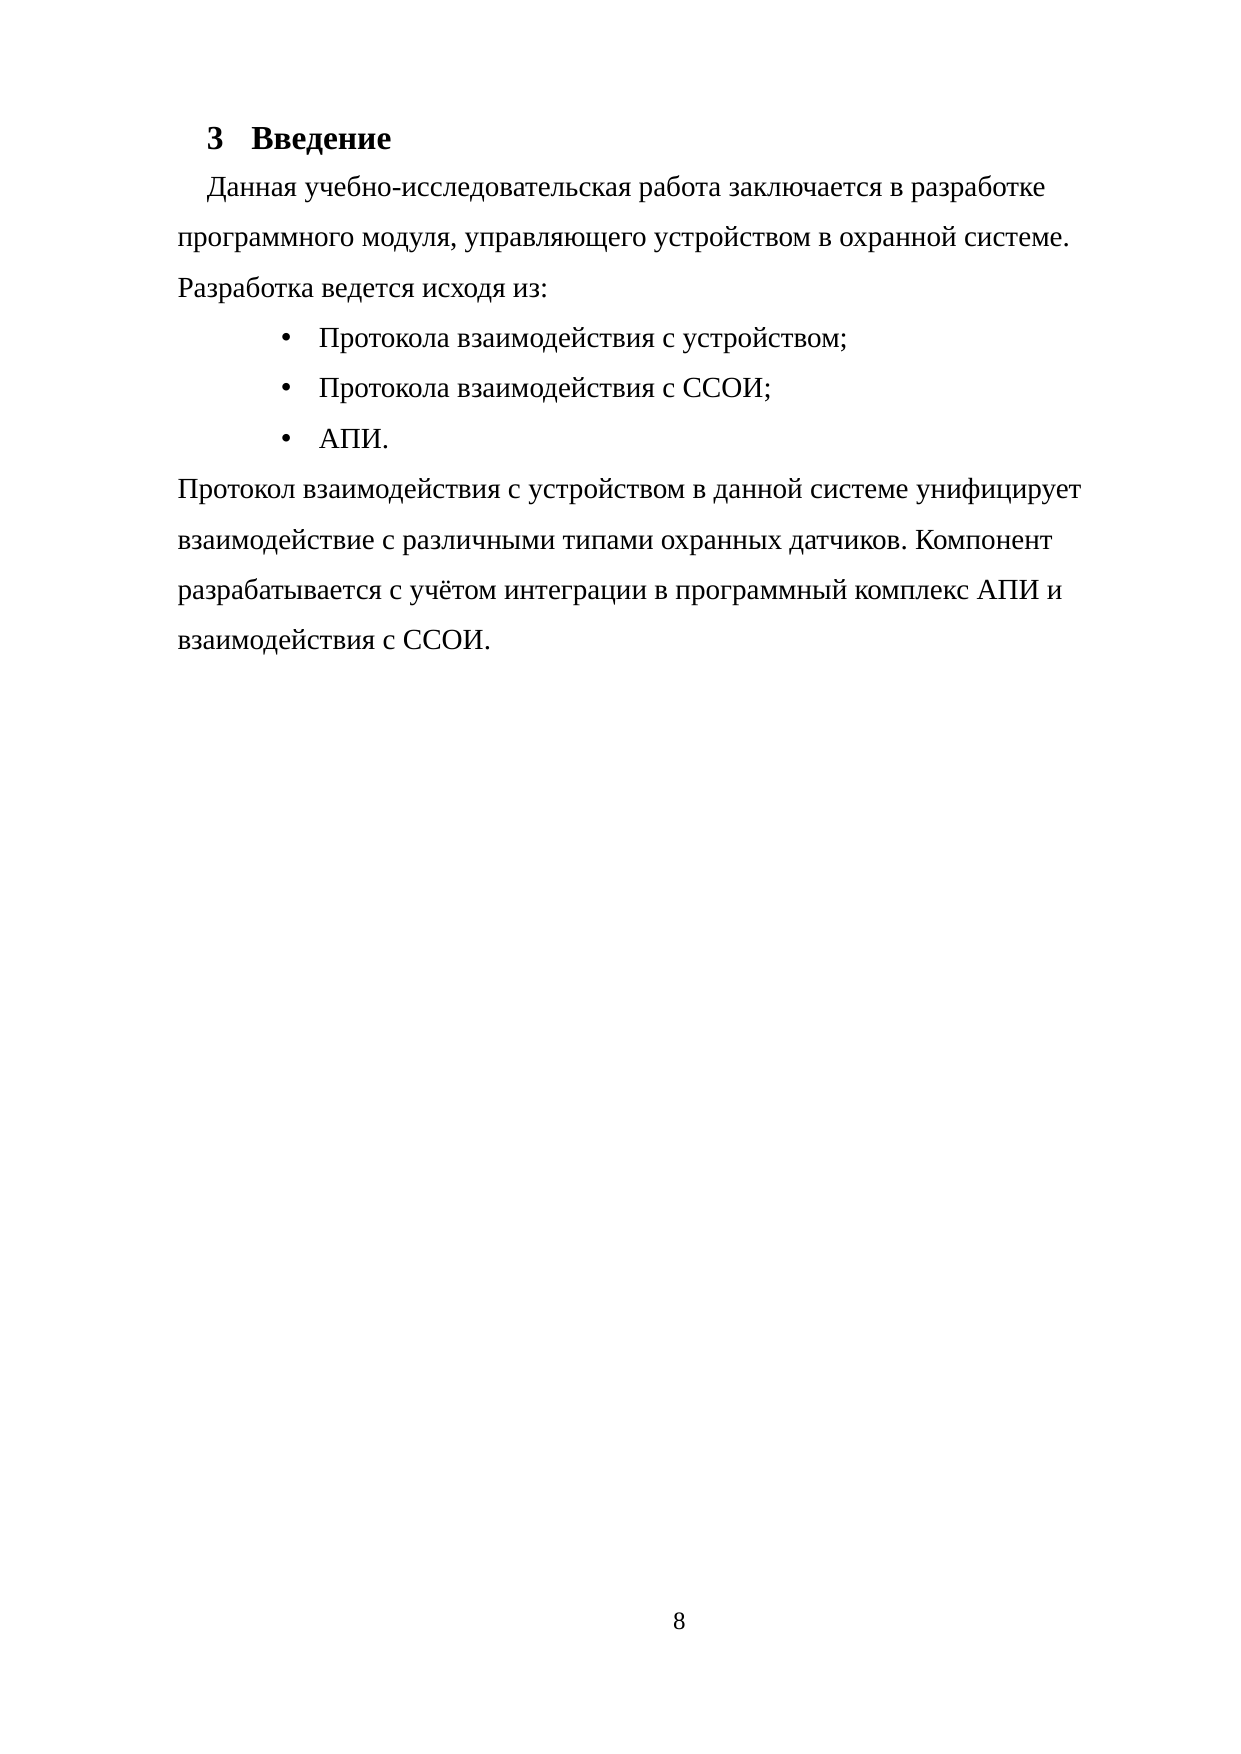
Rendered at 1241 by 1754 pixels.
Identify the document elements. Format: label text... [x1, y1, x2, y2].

list Протокол взаимодействия с устройством в данной системе унифицирует взаимодействие с различными типами охранных датчиков. Компонент разрабатывается с учётом интеграции в программный комплекс АПИ и взаимодействия с ССОИ. [177, 471, 1181, 656]
text Данная учебно-исследовательская работа заключается в разработке программного модуля, управляющего устройством в охранной системе. Разработка ведется исходя из: [177, 169, 1181, 303]
list Протокола взаимодействия с ССОИ; [281, 371, 1181, 404]
list АПИ. [281, 421, 1181, 455]
list Протокола взаимодействия с устройством; [281, 320, 1181, 354]
subtitle Введение [177, 118, 1181, 157]
